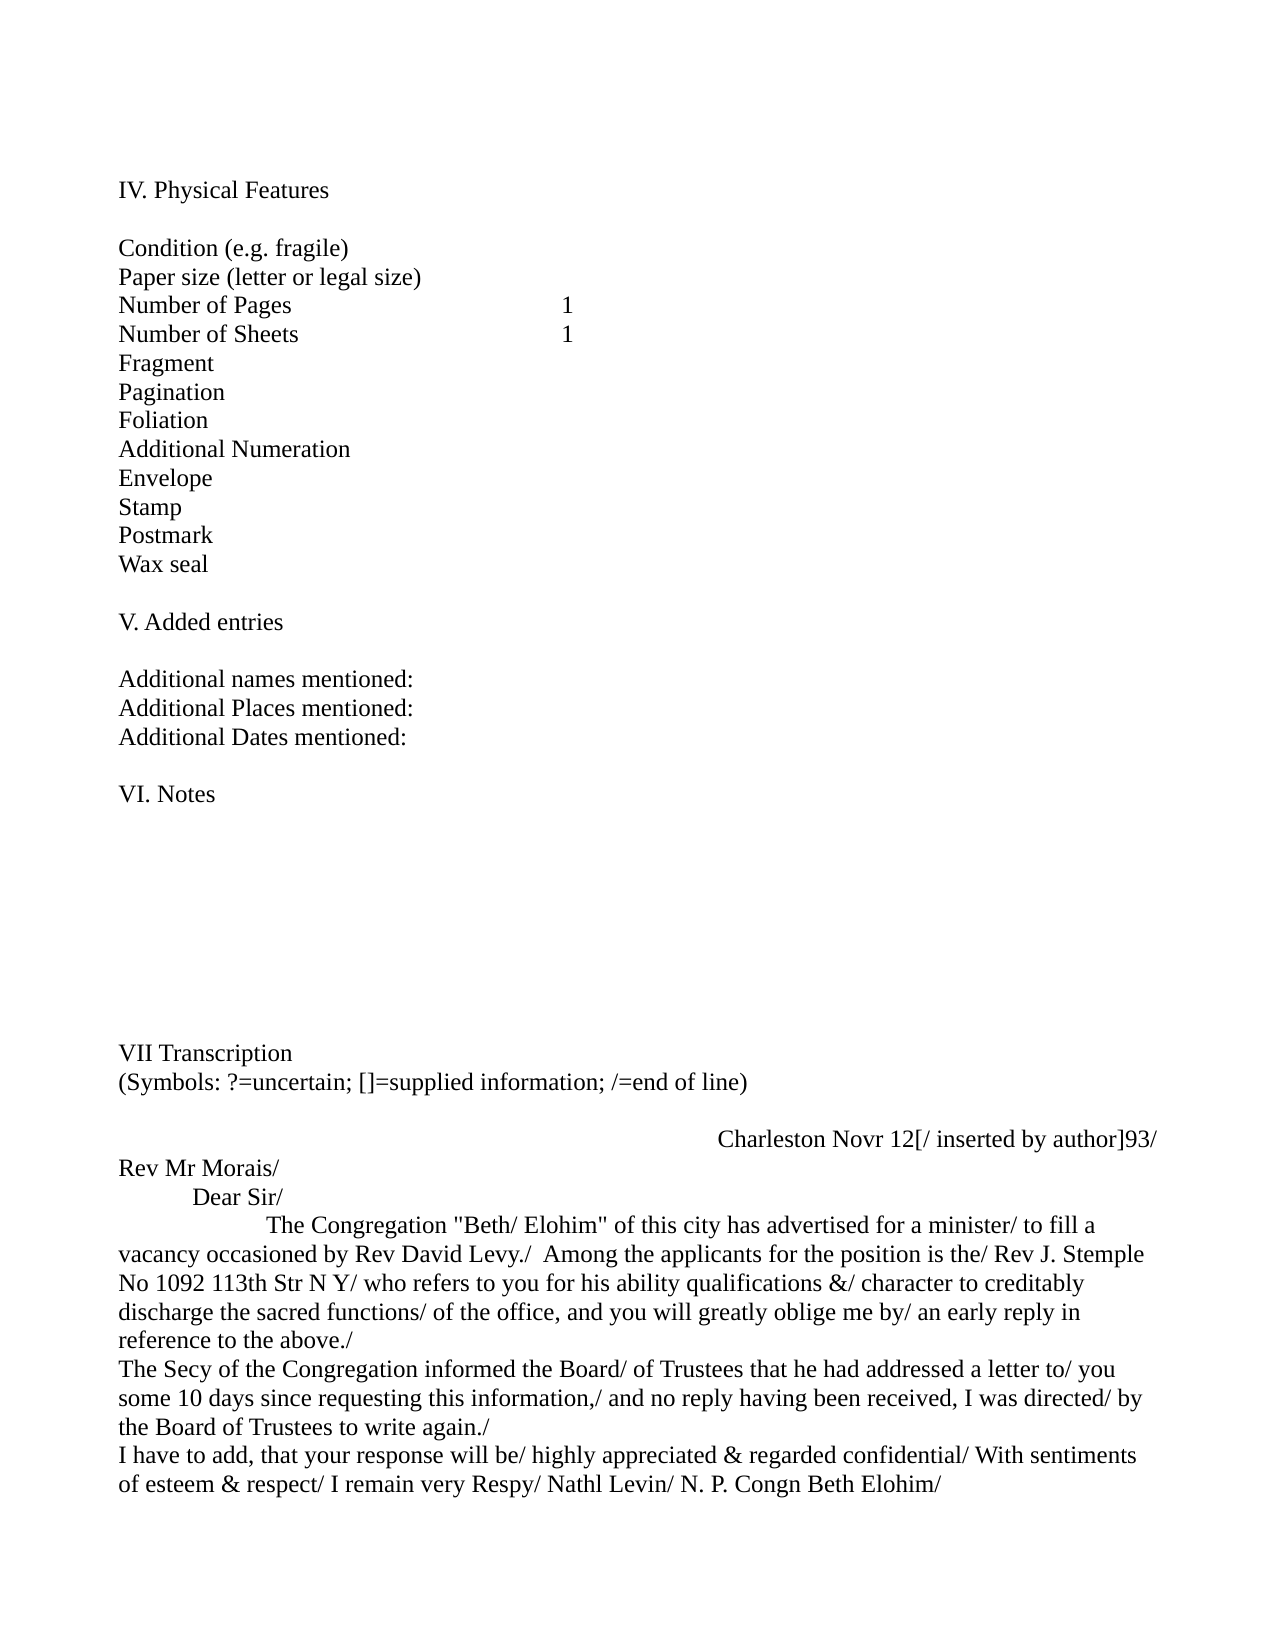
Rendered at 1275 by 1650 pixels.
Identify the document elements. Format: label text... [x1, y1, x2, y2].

text IV. Physical Features [118, 176, 1157, 204]
text Paper size (letter or legal size) [118, 262, 1157, 291]
text The Secy of the Congregation informed the Board/ of Trustees that he had addressed a letter to/ you some 10 days since requesting this information,/ and no reply having been received, I was directed/ by the Board of Trustees to write again./ [118, 1354, 1157, 1441]
text Stamp [118, 492, 1157, 521]
text Pagination [118, 377, 1157, 406]
text Additional Dates mentioned: [118, 722, 1157, 751]
text VII Transcription [118, 1038, 1157, 1067]
text (Symbols: ?=uncertain; []=supplied information; /=end of line) [118, 1067, 1157, 1096]
text Envelope [118, 463, 1157, 492]
text V. Added entries [118, 607, 1157, 636]
text Foliation [118, 406, 1157, 434]
text Number of Sheets 1 [118, 319, 1157, 348]
text Rev Mr Morais/ [118, 1153, 1157, 1182]
text Fragment [118, 348, 1157, 377]
text Additional Places mentioned: [118, 693, 1157, 722]
text The Congregation "Beth/ Elohim" of this city has advertised for a minister/ to fill a vacancy occasioned by Rev David Levy./ Among the applicants for the position is the/ Rev J. Stemple No 1092 113th Str N Y/ who refers to you for his ability qualifications &/ character to creditably discharge the sacred functions/ of the office, and you will greatly oblige me by/ an early reply in reference to the above./ [118, 1211, 1157, 1354]
text Number of Pages 1 [118, 291, 1157, 319]
text VI. Notes [118, 779, 1157, 808]
text I have to add, that your response will be/ highly appreciated & regarded confidential/ With sentiments of esteem & respect/ I remain very Respy/ Nathl Levin/ N. P. Congn Beth Elohim/ [118, 1441, 1157, 1498]
text Additional Numeration [118, 434, 1157, 463]
text Charleston Novr 12[/ inserted by author]93/ [118, 1124, 1157, 1153]
text Condition (e.g. fragile) [118, 233, 1157, 262]
text Dear Sir/ [118, 1182, 1157, 1211]
text Postma rk [118, 521, 1157, 549]
text Wax seal [118, 549, 1157, 578]
text Additional names mentioned: [118, 664, 1157, 693]
